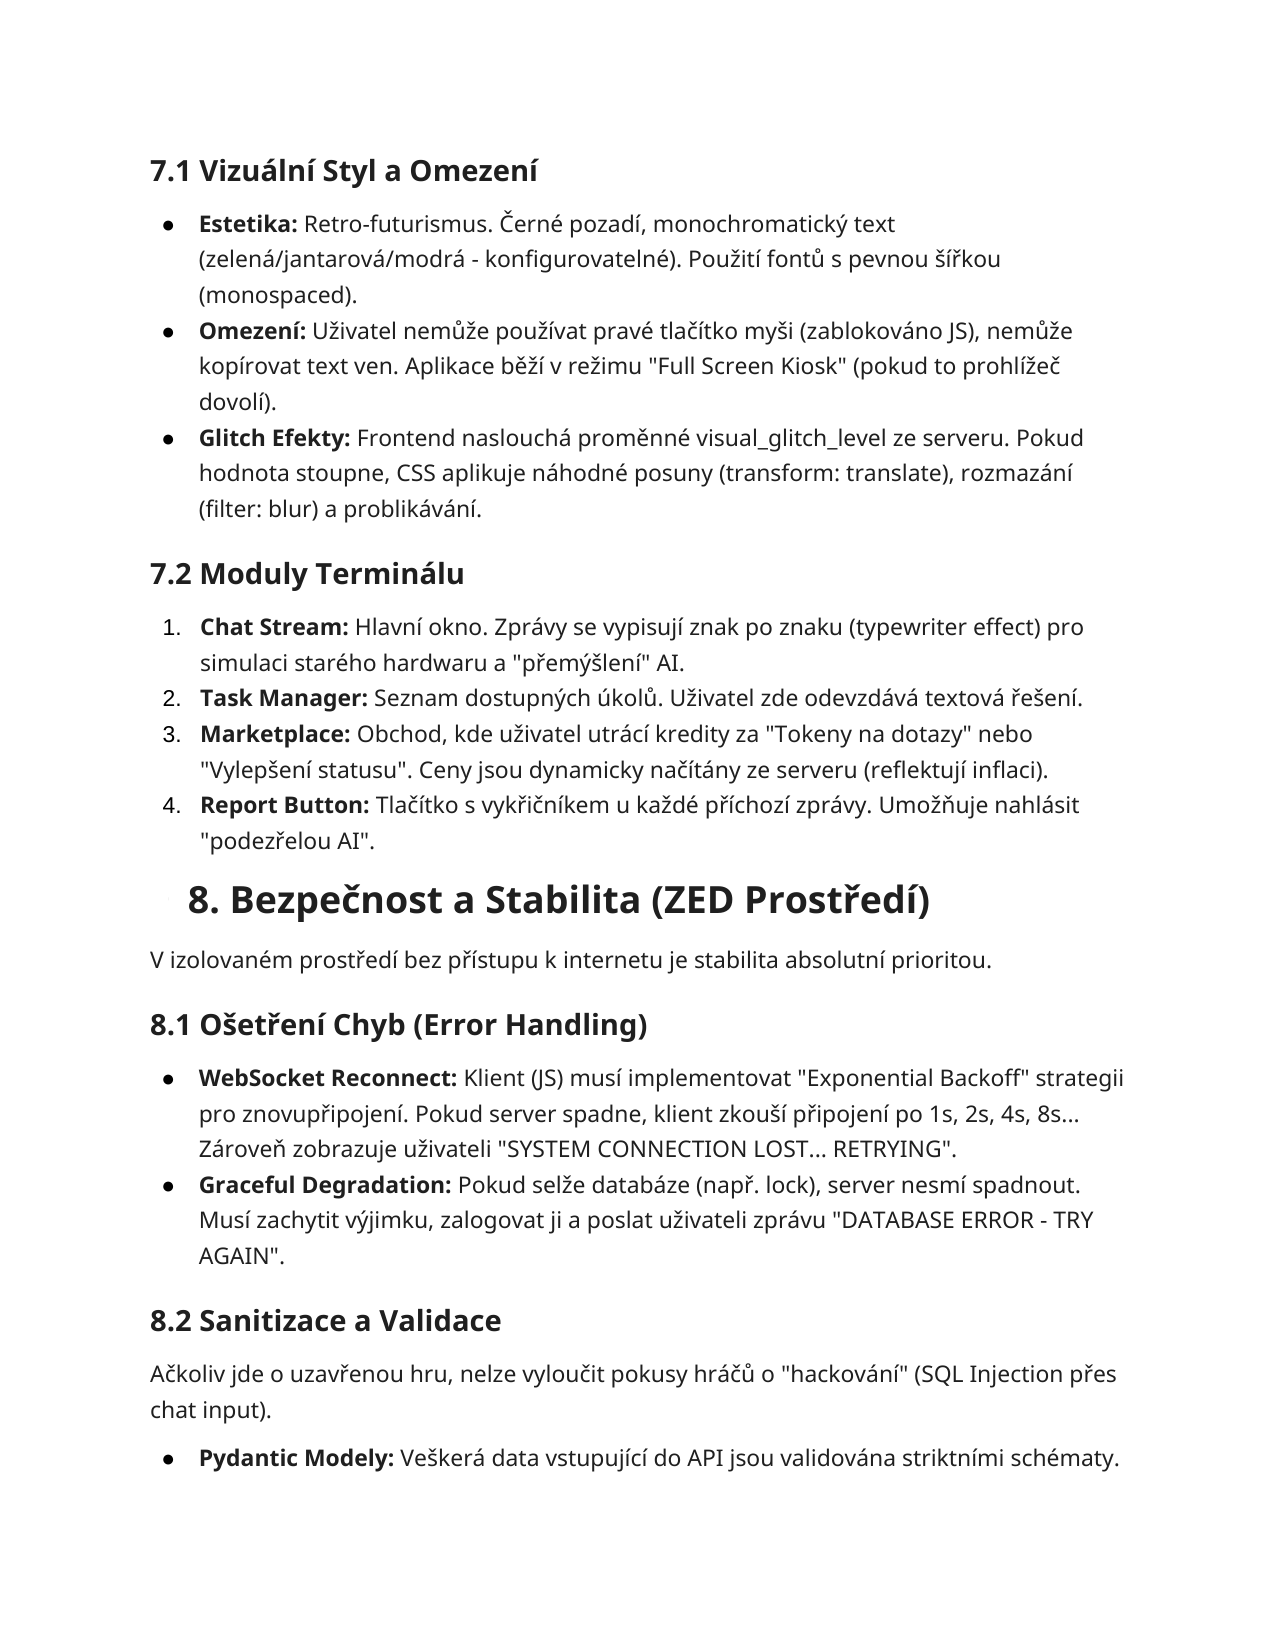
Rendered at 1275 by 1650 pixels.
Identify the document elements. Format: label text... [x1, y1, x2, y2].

list Glitch Efekty: Frontend naslouchá proměnné visual_glitch_level ze serveru. Pokud hodnota stoupne, CSS aplikuje náhodné posuny (transform: translate), rozmazání (filter: blur) a problikávání. [161, 421, 1125, 524]
list Graceful Degradation: Pokud selže databáze (např. lock), server nesmí spadnout. Musí zachytit výjimku, zalogovat ji a poslat uživateli zprávu "DATABASE ERROR - TRY AGAIN". [161, 1169, 1125, 1271]
list Omezení: Uživatel nemůže používat pravé tlačítko myši (zablokováno JS), nemůže kopírovat text ven. Aplikace běží v režimu "Full Screen Kiosk" (pokud to prohlížeč dovolí). [161, 314, 1125, 417]
text V izolovaném prostředí bez přístupu k internetu je stabilita absolutní prioritou. [150, 943, 1125, 975]
list Estetika: Retro-futurismus. Černé pozadí, monochromatický text (zelená/jantarová/modrá - konfigurovatelné). Použití fontů s pevnou šířkou (monospaced). [161, 208, 1125, 310]
subtitle 8.2 Sanitizace a Validace [150, 1301, 1125, 1340]
text Ačkoliv jde o uzavřenou hru, nelze vyloučit pokusy hráčů o "hackování" (SQL Injection přes chat input). [150, 1358, 1125, 1425]
list Pydantic Modely: Veškerá data vstupující do API jsou validována striktními schématy. [161, 1442, 1125, 1473]
subtitle 8.1 Ošetření Chyb (Error Handling) [150, 1004, 1125, 1044]
subtitle 8. Bezpečnost a Stabilita (ZED Prostředí) [150, 873, 1125, 924]
list WebSocket Reconnect: Klient (JS) musí implementovat "Exponential Backoff" strategii pro znovupřipojení. Pokud server spadne, klient zkouší připojení po 1s, 2s, 4s, 8s... Zároveň zobrazuje uživateli "SYSTEM CONNECTION LOST... RETRYING". [161, 1062, 1125, 1164]
list Report Button: Tlačítko s vykřičníkem u každé příchozí zprávy. Umožňuje nahlásit "podezřelou AI". [162, 789, 1125, 856]
subtitle 7.1 Vizuální Styl a Omezení [150, 150, 1125, 190]
list Marketplace: Obchod, kde uživatel utrácí kredity za "Tokeny na dotazy" nebo "Vylepšení statusu". Ceny jsou dynamicky načítány ze serveru (reflektují inflaci). [162, 718, 1125, 785]
subtitle 7.2 Moduly Terminálu [150, 553, 1125, 593]
list Chat Stream: Hlavní okno. Zprávy se vypisují znak po znaku (typewriter effect) pro simulaci starého hardwaru a "přemýšlení" AI. [162, 611, 1125, 678]
list Task Manager: Seznam dostupných úkolů. Uživatel zde odevzdává textová řešení. [162, 682, 1125, 713]
